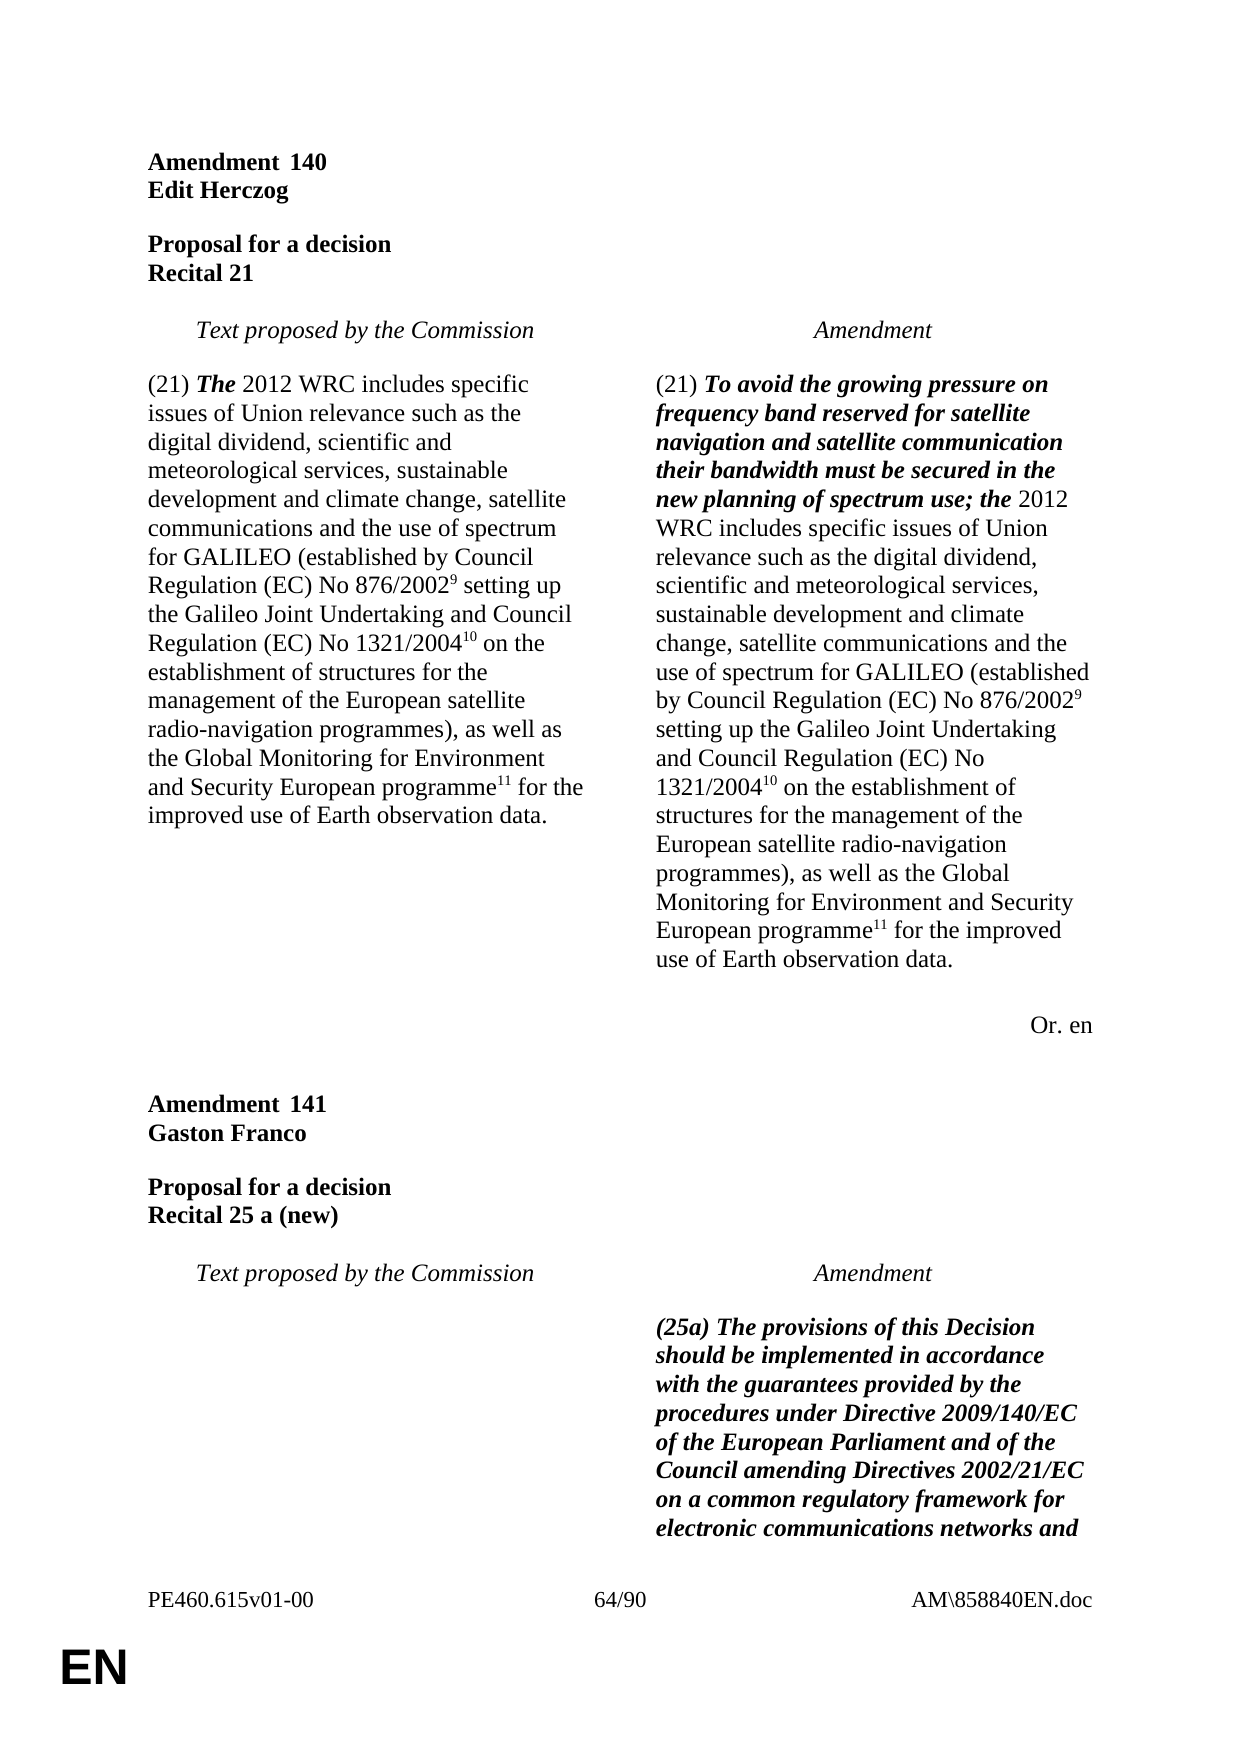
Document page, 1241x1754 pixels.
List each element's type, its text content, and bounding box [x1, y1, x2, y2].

text <Amend>Amendment <NumAm>140</NumAm> [148, 147, 1093, 176]
table_cell (25a) The provisions of this Decision should be implemented in accordance with the guarantees provided by the procedures under Directive 2009/140/EC of the European Parliament and of the Council amending Directives 2002/21/EC on a common regulatory framework for electronic communications networks and [620, 1312, 1128, 1542]
text <Article>Recital 25 a (new) </Article> [148, 1201, 1093, 1229]
text <Members>Gaston Franco</Members> [148, 1118, 1093, 1147]
table_header [112, 287, 1128, 316]
text <DocAmend>Proposal for a decision</DocAmend> [148, 229, 1093, 258]
table_cell Text proposed by the Commission [112, 316, 620, 369]
text <DocAmend>Proposal for a decision</DocAmend> [148, 1172, 1093, 1201]
table_cell (21) To avoid the growing pressure on frequency band reserved for satellite navigation and satellite communication their bandwidth must be secured in the new planning of spectrum use; the 2012 WRC includes specific issues of Union relevance such as the digital dividend, scientific and meteorological services, sustainable development and climate change, satellite communications and the use of spectrum for GALILEO (established by Council Regulation (EC) No 876/20029 setting up the Galileo Joint Undertaking and Council Regulation (EC) No 1321/200410 on the establishment of structures for the management of the European satellite radio-navigation programmes), as well as the Global Monitoring for Environment and Security European programme11 for the improved use of Earth observation data. [620, 369, 1128, 986]
text <Members>Edit Herczog</Members> [148, 176, 1093, 204]
table_header [112, 1229, 1128, 1258]
text <Article>Recital 21 </Article> [148, 258, 1093, 287]
table_cell (21) The 2012 WRC includes specific issues of Union relevance such as the digital dividend, scientific and meteorological services, sustainable development and climate change, satellite communications and the use of spectrum for GALILEO (established by Council Regulation (EC) No 876/20029 setting up the Galileo Joint Undertaking and Council Regulation (EC) No 1321/200410 on the establishment of structures for the management of the European satellite radio-navigation programmes), as well as the Global Monitoring for Environment and Security European programme11 for the improved use of Earth observation data. [112, 369, 620, 986]
text Or. <Original>{EN}en</Original> [148, 1011, 1093, 1039]
table_cell Text proposed by the Commission [112, 1258, 620, 1312]
table_cell [112, 1312, 620, 1542]
text <Amend>Amendment <NumAm>141</NumAm> [148, 1089, 1093, 1118]
table_cell Amendment [620, 1258, 1128, 1312]
table_cell Amendment [620, 316, 1128, 369]
